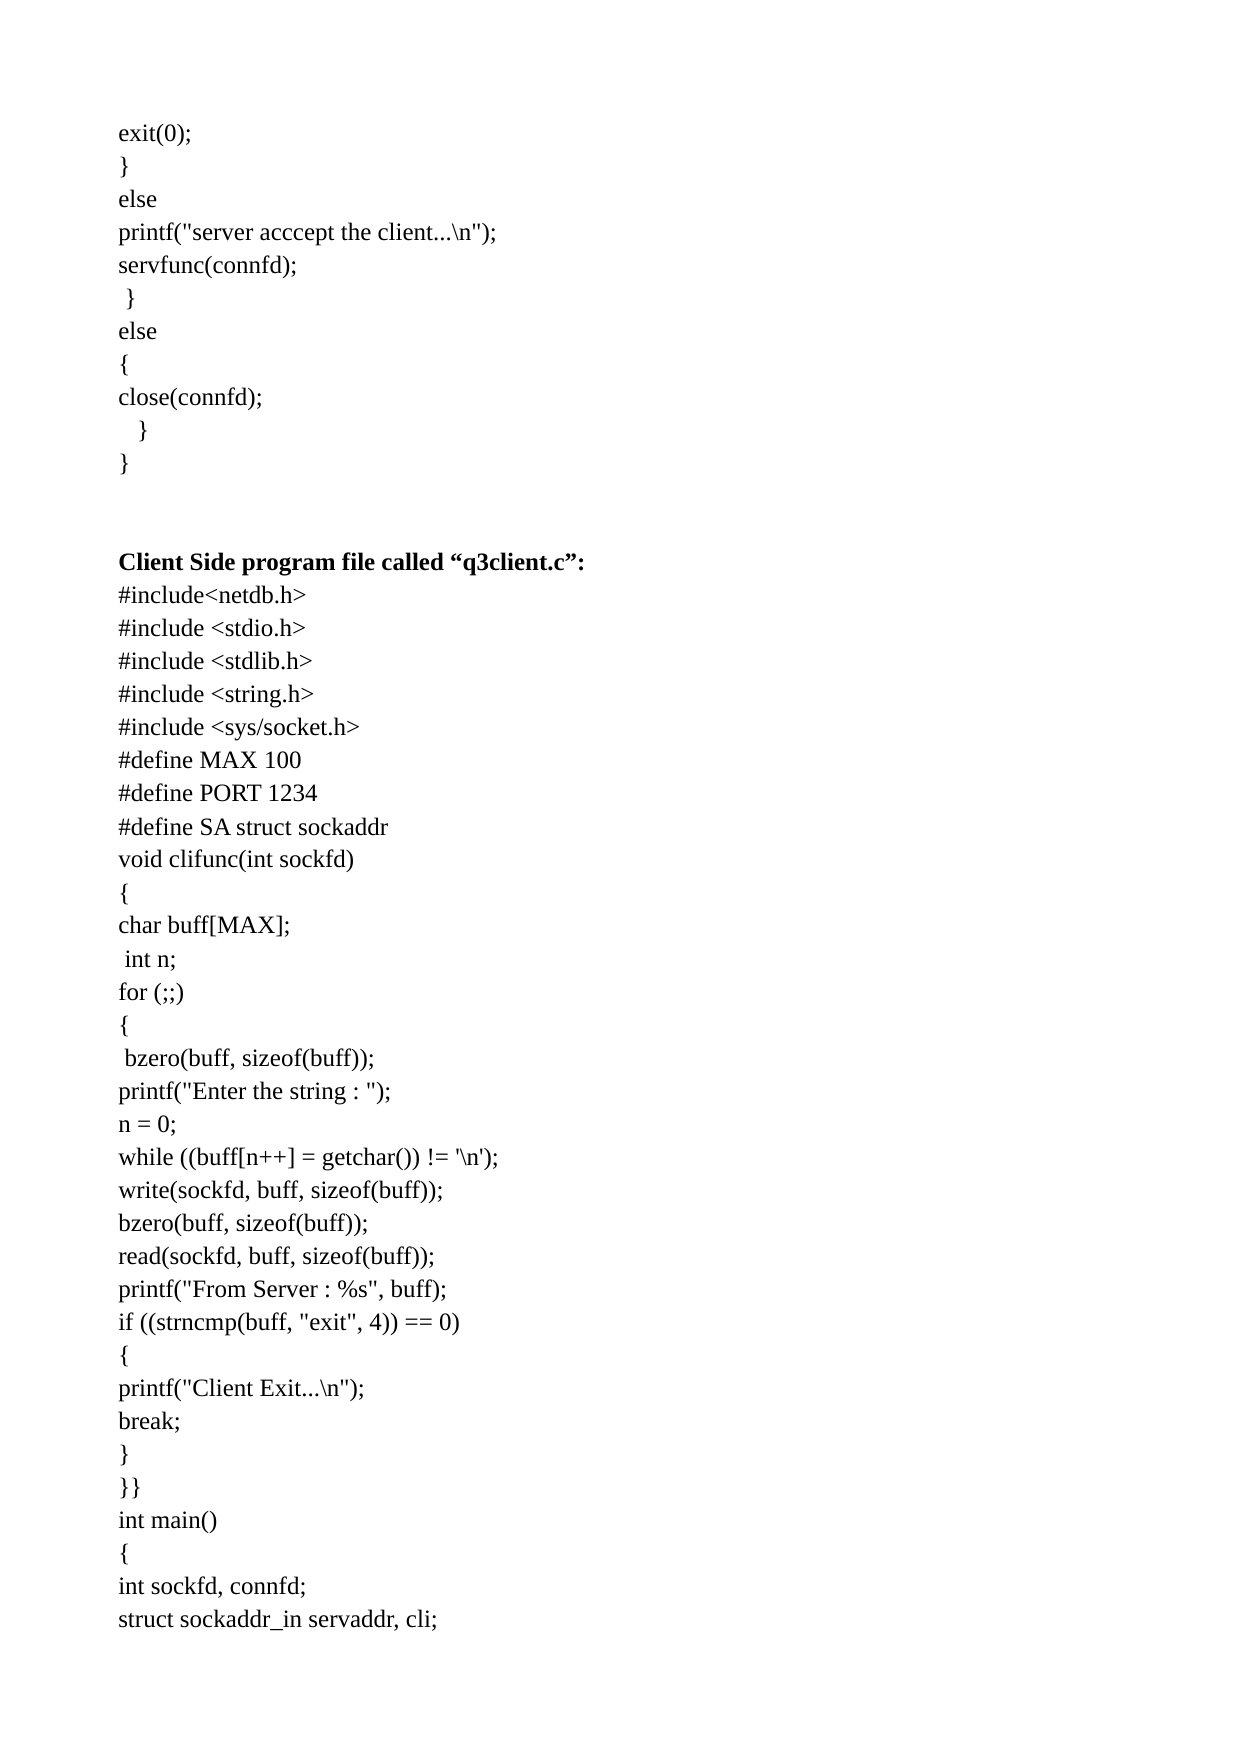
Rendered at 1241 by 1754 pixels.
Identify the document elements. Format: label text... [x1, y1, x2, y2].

text #include <stdlib.h> [118, 646, 1122, 675]
text { [118, 1340, 1122, 1369]
text read(sockfd, buff, sizeof(buff)); [118, 1241, 1122, 1269]
text char buff[MAX]; [118, 911, 1122, 939]
text int main() [118, 1505, 1122, 1534]
text printf("server acccept the client...\n"); [118, 217, 1122, 246]
text break; [118, 1406, 1122, 1435]
text printf("Enter the string : "); [118, 1076, 1122, 1104]
text #define SA struct sockaddr [118, 812, 1122, 840]
text printf("Client Exit...\n"); [118, 1373, 1122, 1402]
text Client Side program file called “q3client.c”: [118, 547, 1122, 576]
text { [118, 1538, 1122, 1567]
text servfunc(connfd); [118, 250, 1122, 279]
text for (;;) [118, 977, 1122, 1005]
text else [118, 316, 1122, 345]
text write(sockfd, buff, sizeof(buff)); [118, 1175, 1122, 1203]
text #include <string.h> [118, 679, 1122, 708]
text close(connfd); [118, 382, 1122, 411]
text { [118, 349, 1122, 378]
text } [118, 283, 1122, 312]
text #define MAX 100 [118, 746, 1122, 774]
text bzero(buff, sizeof(buff)); [118, 1043, 1122, 1071]
text printf("From Server : %s", buff); [118, 1274, 1122, 1303]
text exit(0); [118, 118, 1122, 147]
text if ((strncmp(buff, "exit", 4)) == 0) [118, 1307, 1122, 1336]
text bzero(buff, sizeof(buff)); [118, 1208, 1122, 1237]
text struct sockaddr_in servaddr, cli; [118, 1604, 1122, 1633]
text } [118, 415, 1122, 444]
text { [118, 878, 1122, 906]
text n = 0; [118, 1109, 1122, 1137]
text { [118, 1010, 1122, 1038]
text int n; [118, 944, 1122, 972]
text void clifunc(int sockfd) [118, 844, 1122, 873]
text } [118, 448, 1122, 477]
text #include <stdio.h> [118, 613, 1122, 642]
text } [118, 1439, 1122, 1468]
text while ((buff[n++] = getchar()) != '\n'); [118, 1142, 1122, 1171]
text #include<netdb.h> [118, 580, 1122, 609]
text else [118, 184, 1122, 213]
text #include <sys/socket.h> [118, 712, 1122, 741]
text #define PORT 1234 [118, 778, 1122, 807]
text int sockfd, connfd; [118, 1571, 1122, 1600]
text }} [118, 1472, 1122, 1501]
text } [118, 151, 1122, 180]
